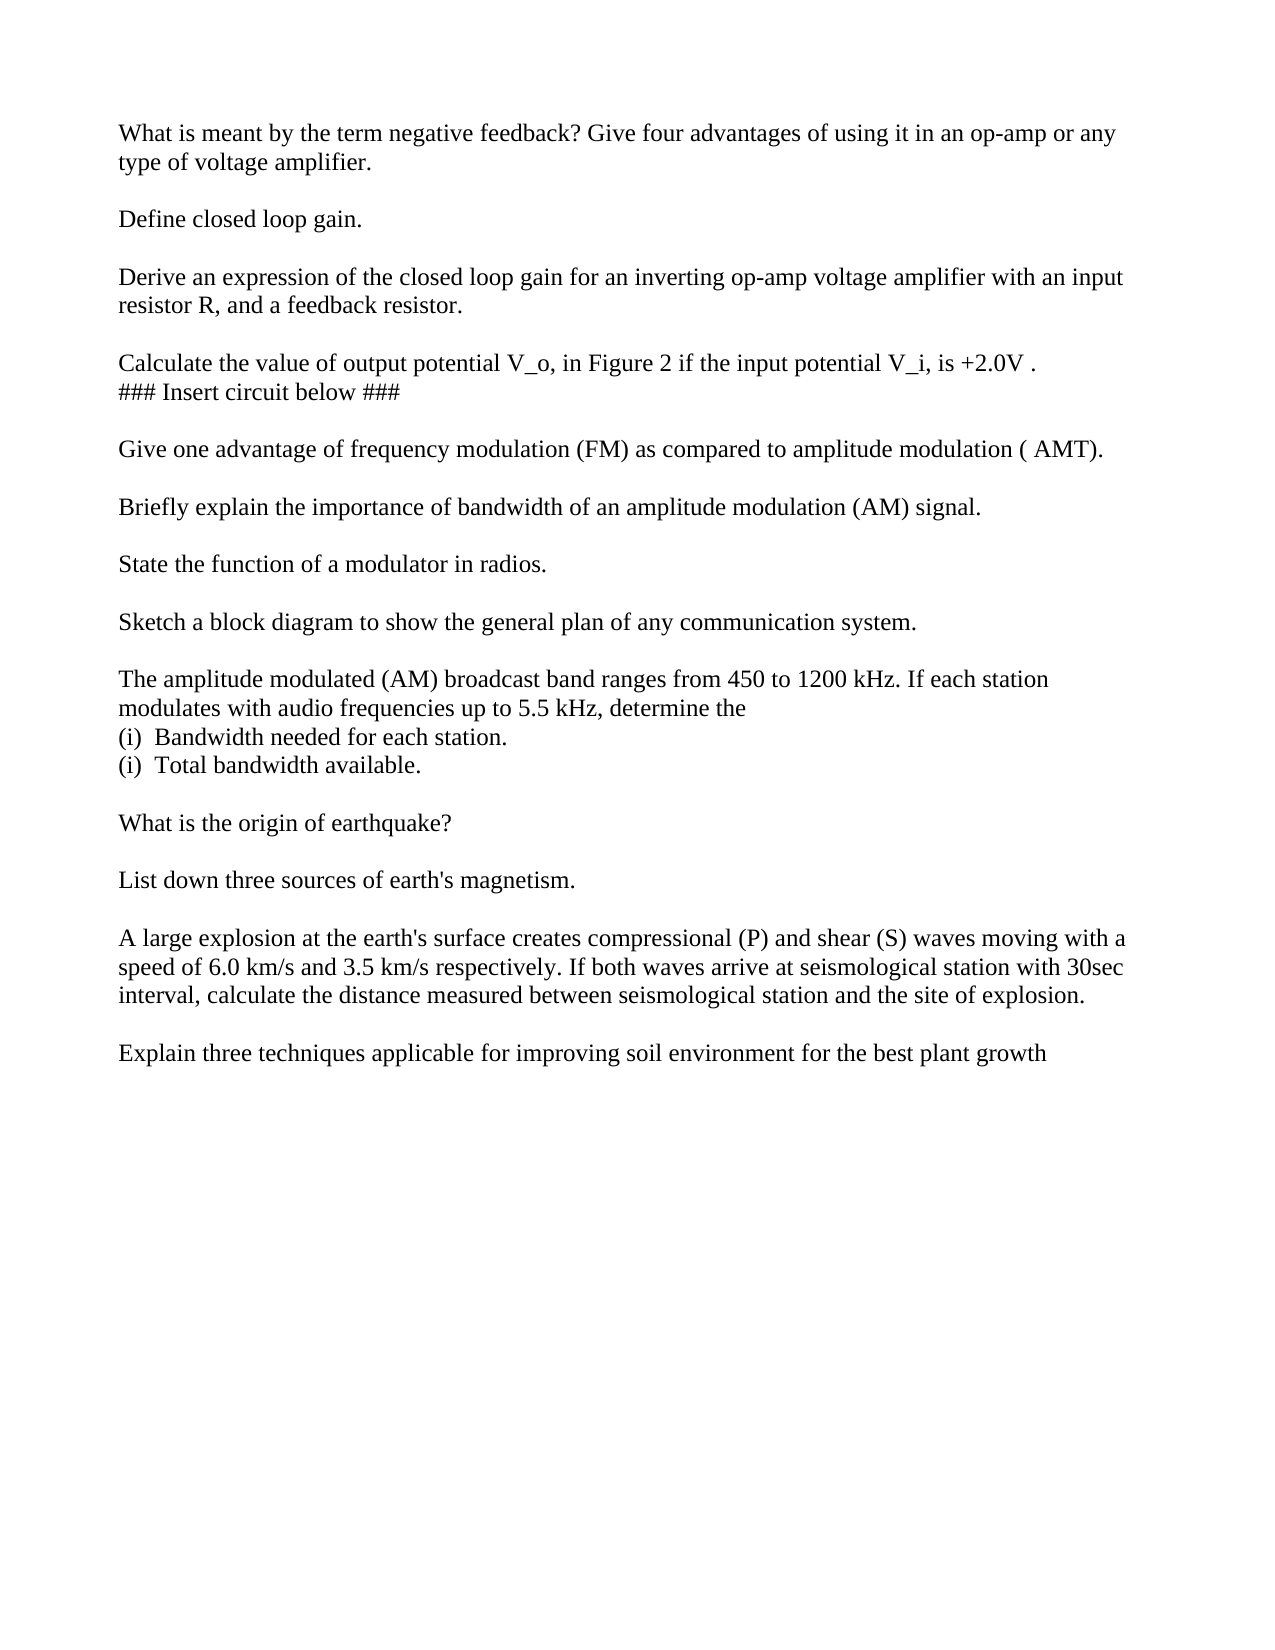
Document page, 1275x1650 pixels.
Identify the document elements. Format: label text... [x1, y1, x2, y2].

text What is the origin of earthquake? [118, 808, 1157, 837]
text A large explosion at the earth's surface creates compressional (P) and shear (S) waves moving with a speed of 6.0 km/s and 3.5 km/s respectively. If both waves arrive at seismological station with 30sec interval, calculate the distance measured between seismological station and the site of explosion. [118, 923, 1157, 1009]
text Derive an expression of the closed loop gain for an inverting op-amp voltage amplifier with an input resistor R, and a feedback resistor. [118, 262, 1157, 319]
text ### Insert circuit below ### [118, 377, 1157, 406]
text Calculate the value of output potential V_o, in Figure 2 if the input potential V_i, is +2.0V . [118, 348, 1157, 377]
text Sketch a block diagram to show the general plan of any communication system. [118, 607, 1157, 636]
text (i) Total bandwidth available. [118, 751, 1157, 779]
text Define closed loop gain. [118, 204, 1157, 233]
text State the function of a modulator in radios. [118, 549, 1157, 578]
text Explain three techniques applicable for improving soil environment for the best plant growth [118, 1038, 1157, 1067]
text Give one advantage of frequency modulation (FM) as compared to amplitude modulation ( AMT). [118, 434, 1157, 463]
text List down three sources of earth's magnetism. [118, 866, 1157, 894]
text What is meant by the term negative feedback? Give four advantages of using it in an op-amp or any type of voltage amplifier. [118, 118, 1157, 176]
text Briefly explain the importance of bandwidth of an amplitude modulation (AM) signal. [118, 492, 1157, 521]
text The amplitude modulated (AM) broadcast band ranges from 450 to 1200 kHz. If each station modulates with audio frequencies up to 5.5 kHz, determine the [118, 664, 1157, 722]
text (i) Bandwidth needed for each station. [118, 722, 1157, 751]
